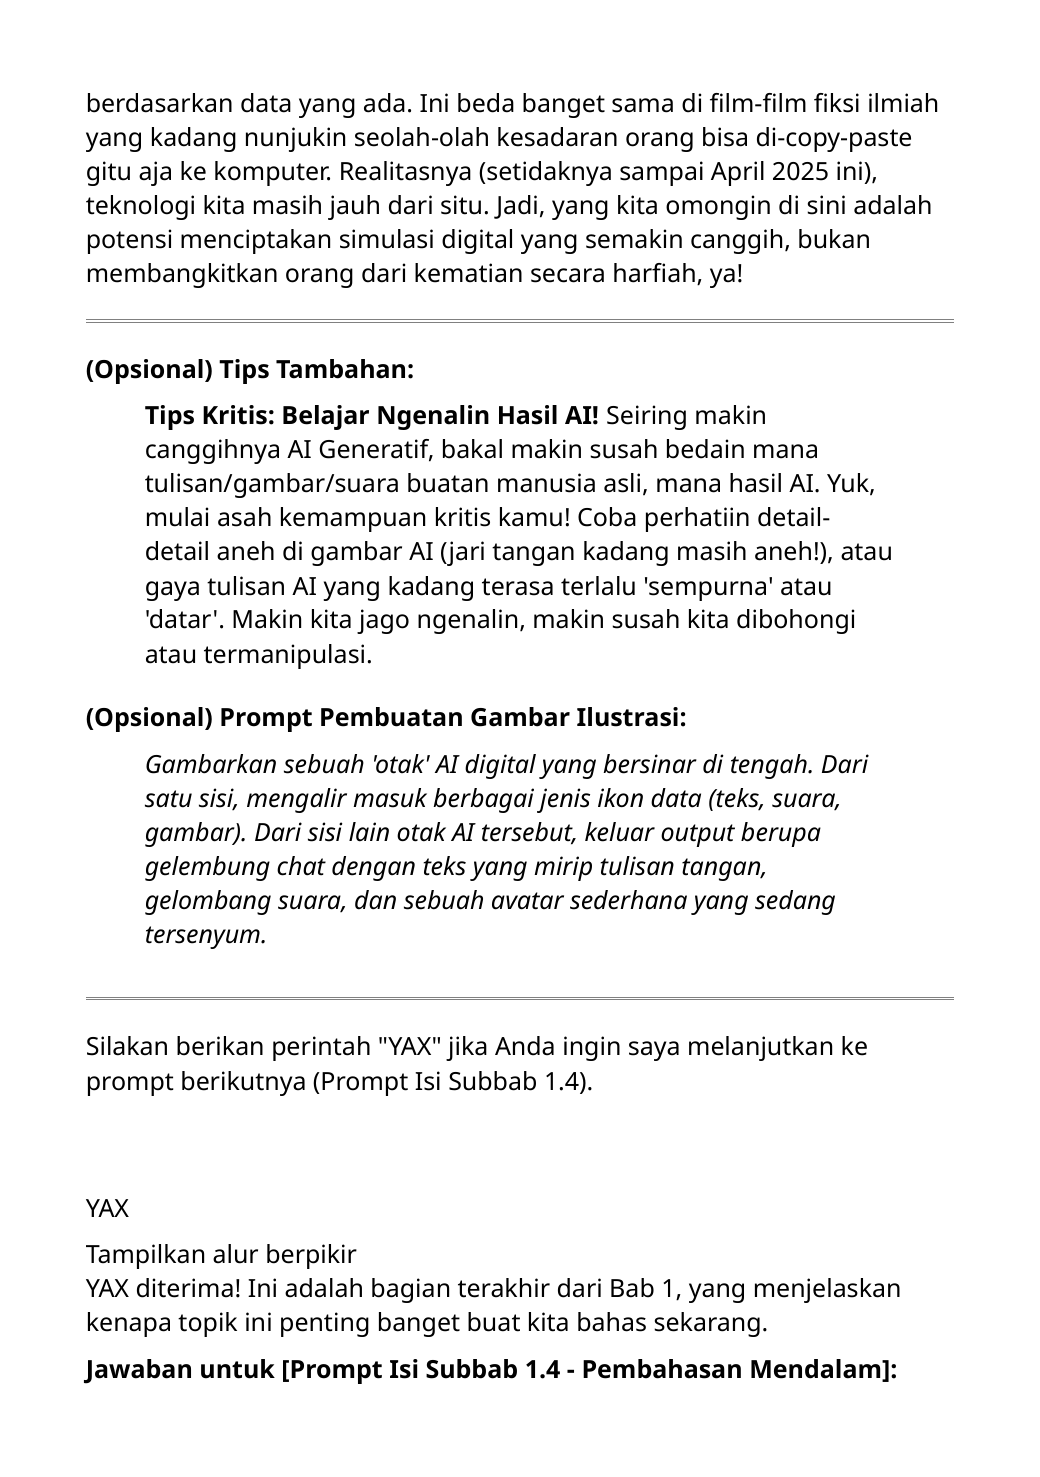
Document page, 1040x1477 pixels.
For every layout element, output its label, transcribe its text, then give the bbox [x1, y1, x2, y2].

text YAX [86, 1190, 954, 1224]
text Tips Kritis: Belajar Ngenalin Hasil AI! Seiring makin canggihnya AI Generatif, bakal makin susah bedain mana tulisan/gambar/suara buatan manusia asli, mana hasil AI. Yuk, mulai asah kemampuan kritis kamu! Coba perhatiin detail-detail aneh di gambar AI (jari tangan kadang masih aneh!), atau gaya tulisan AI yang kadang terasa terlalu 'sempurna' atau 'datar'. Makin kita jago ngenalin, makin susah kita dibohongi atau termanipulasi. [144, 398, 895, 670]
text YAX diterima! Ini adalah bagian terakhir dari Bab 1, yang menjelaskan kenapa topik ini penting banget buat kita bahas sekarang. [86, 1271, 954, 1339]
text Gambarkan sebuah 'otak' AI digital yang bersinar di tengah. Dari satu sisi, mengalir masuk berbagai jenis ikon data (teks, suara, gambar). Dari sisi lain otak AI tersebut, keluar output berupa gelembung chat dengan teks yang mirip tulisan tangan, gelombang suara, dan sebuah avatar sederhana yang sedang tersenyum. [144, 746, 895, 951]
text Silakan berikan perintah "YAX" jika Anda ingin saya melanjutkan ke prompt berikutnya (Prompt Isi Subbab 1.4). [86, 1029, 954, 1097]
text Tampilkan alur berpikir [86, 1237, 954, 1271]
text (Opsional) Tips Tambahan: [86, 351, 954, 385]
text Jawaban untuk [Prompt Isi Subbab 1.4 - Pembahasan Mendalam]: [86, 1352, 954, 1386]
text (Opsional) Prompt Pembuatan Gambar Ilustrasi: [86, 700, 954, 734]
text berdasarkan data yang ada. Ini beda banget sama di film-film fiksi ilmiah yang kadang nunjukin seolah-olah kesadaran orang bisa di-copy-paste gitu aja ke komputer. Realitasnya (setidaknya sampai April 2025 ini), teknologi kita masih jauh dari situ. Jadi, yang kita omongin di sini adalah potensi menciptakan simulasi digital yang semakin canggih, bukan membangkitkan orang dari kematian secara harfiah, ya! [86, 86, 954, 290]
